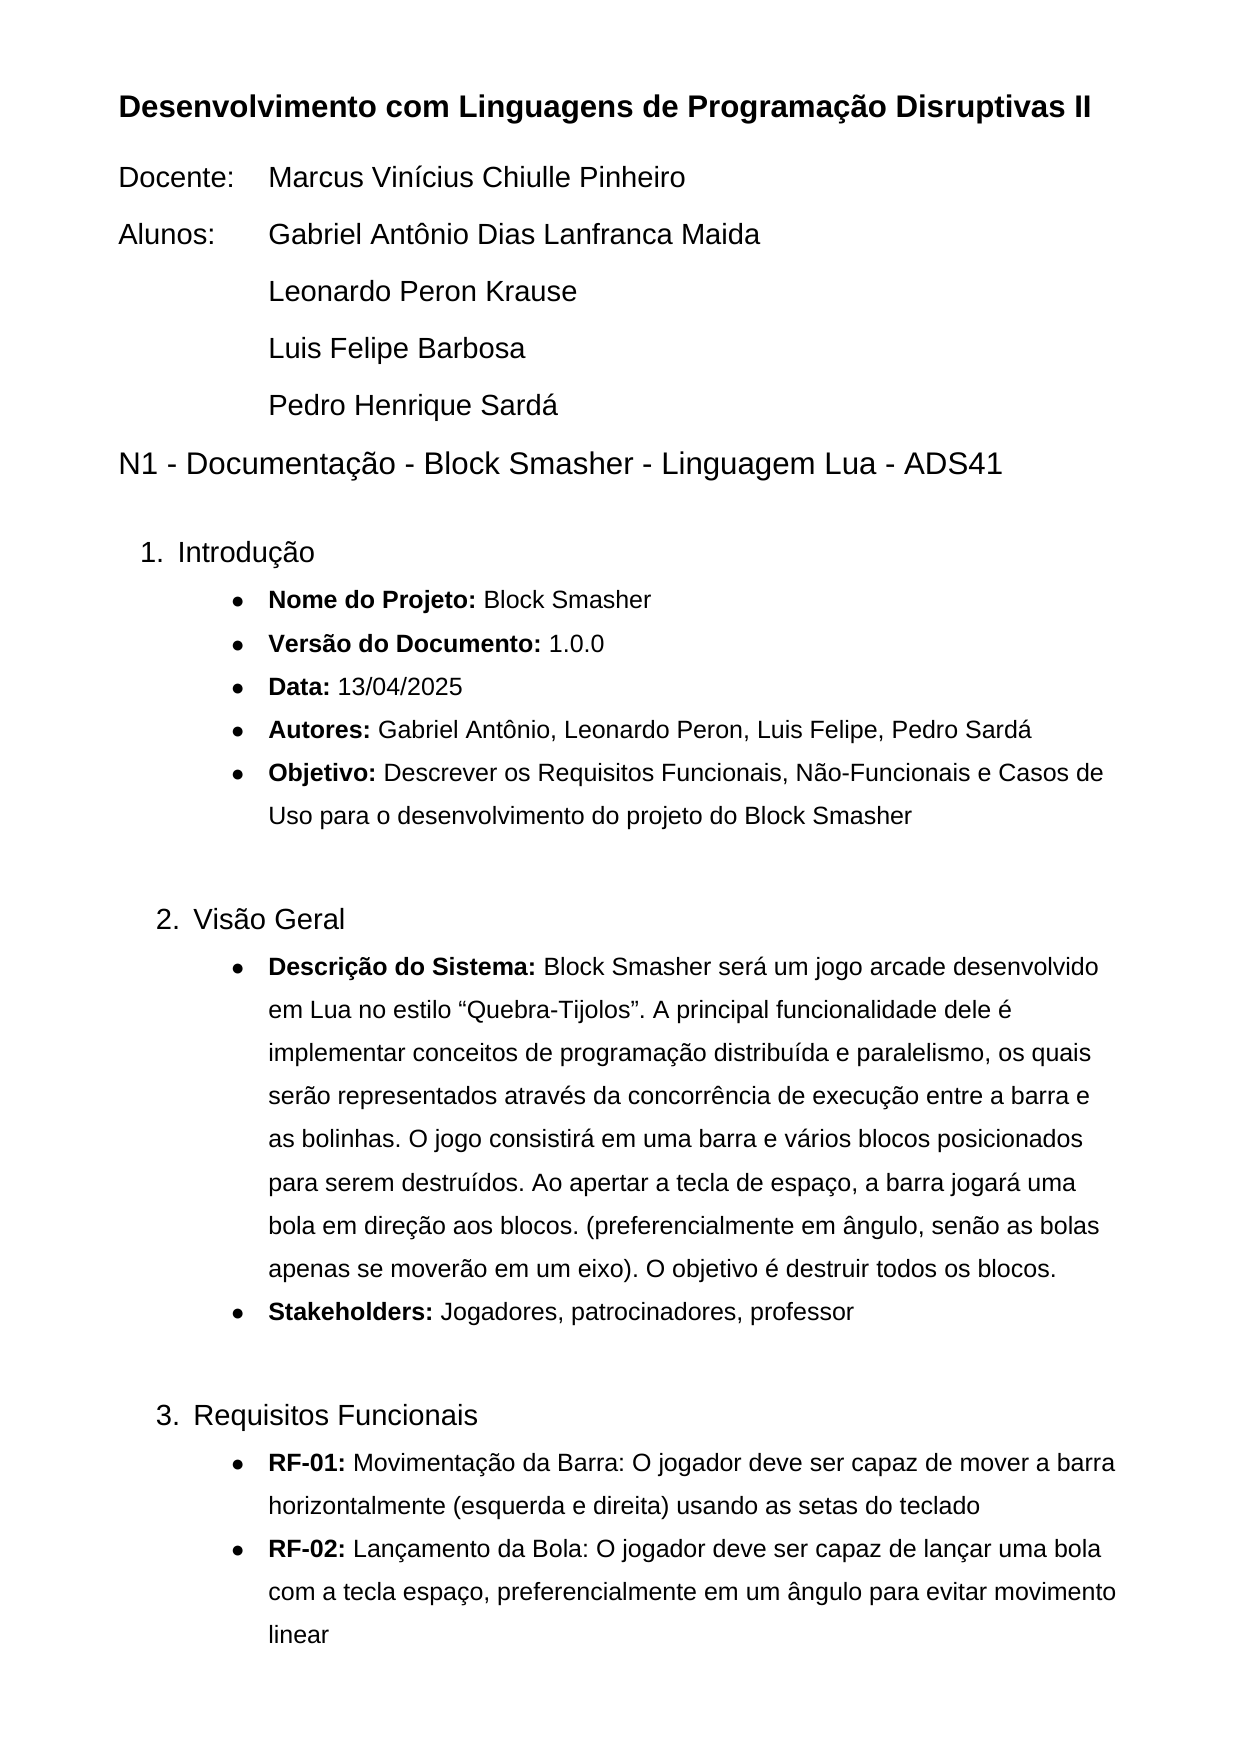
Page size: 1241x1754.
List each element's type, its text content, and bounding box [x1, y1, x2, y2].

list RF-02: Lançamento da Bola: O jogador deve ser capaz de lançar uma bola com a tecla espaço, preferencialmente em um ângulo para evitar movimento linear [231, 1534, 1122, 1649]
list Descrição do Sistema: Block Smasher será um jogo arcade desenvolvido em Lua no estilo “Quebra-Tijolos”. A principal funcionalidade dele é implementar conceitos de programação distribuída e paralelismo, os quais serão representados através da concorrência de execução entre a barra e as bolinhas. O jogo consistirá em uma barra e vários blocos posicionados para serem destruídos. Ao apertar a tecla de espaço, a barra jogará uma bola em direção aos blocos. (preferencialmente em ângulo, senão as bolas apenas se moverão em um eixo). O objetivo é destruir todos os blocos. [231, 952, 1122, 1283]
text Pedro Henrique Sardá [118, 388, 1122, 422]
list RF-01: Movimentação da Barra: O jogador deve ser capaz de mover a barra horizontalmente (esquerda e direita) usando as setas do teclado [231, 1448, 1122, 1520]
text Leonardo Peron Krause [118, 274, 1122, 308]
text Alunos: Gabriel Antônio Dias Lanfranca Maida [118, 217, 1122, 251]
list Autores: Gabriel Antônio, Leonardo Peron, Luis Felipe, Pedro Sardá [231, 715, 1122, 743]
list Requisitos Funcionais [156, 1398, 1122, 1431]
text Luis Felipe Barbosa [118, 331, 1122, 365]
list Nome do Projeto: Block Smasher [231, 585, 1122, 614]
text Desenvolvimento com Linguagens de Programação Disruptivas II [89, 88, 1122, 124]
text Docente: Marcus Vinícius Chiulle Pinheiro [118, 160, 1122, 194]
list Visão Geral [156, 902, 1122, 935]
list Stakeholders: Jogadores, patrocinadores, professor [231, 1297, 1122, 1326]
list Data: 13/04/2025 [231, 672, 1122, 700]
list Introdução [140, 535, 1122, 569]
list Versão do Documento: 1.0.0 [231, 628, 1122, 657]
list Objetivo: Descrever os Requisitos Funcionais, Não-Funcionais e Casos de Uso para o desenvolvimento do projeto do Block Smasher [231, 758, 1122, 830]
text N1 - Documentação - Block Smasher - Linguagem Lua - ADS41 [118, 445, 1122, 481]
